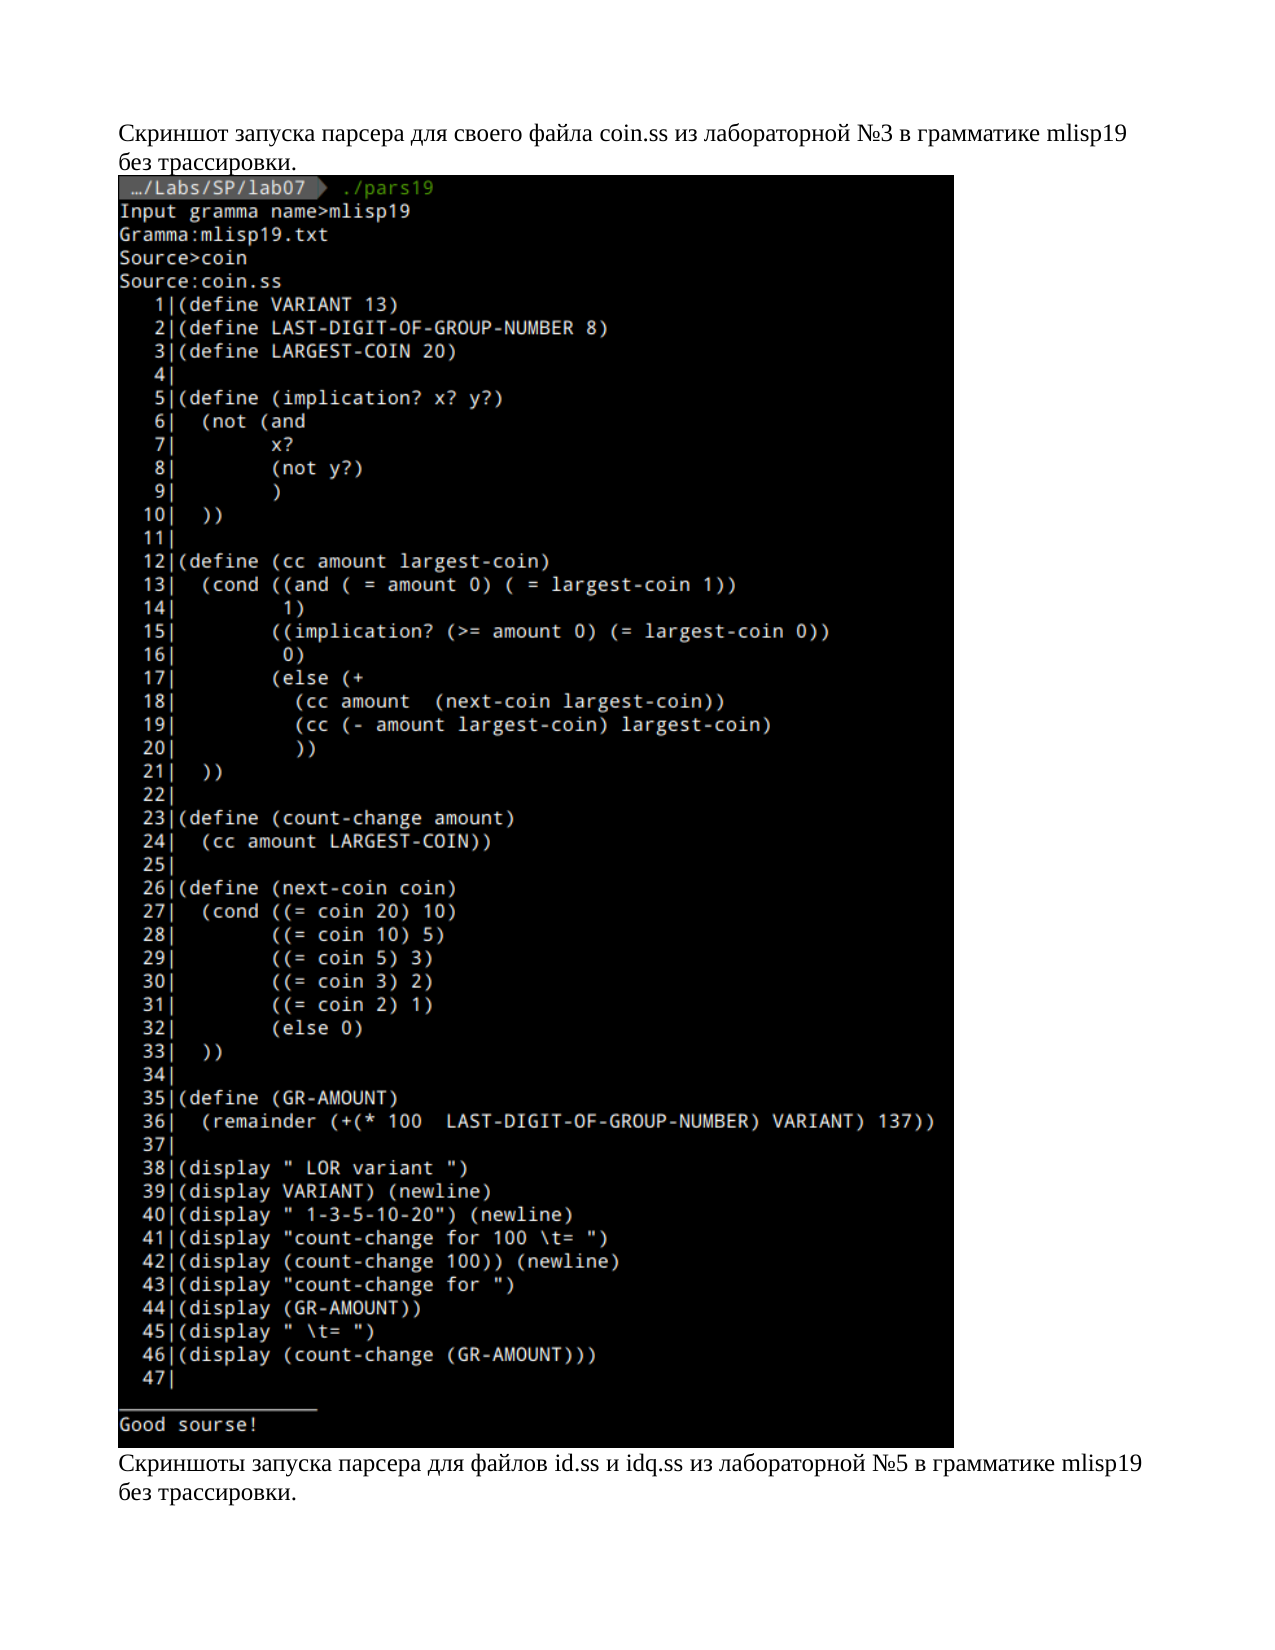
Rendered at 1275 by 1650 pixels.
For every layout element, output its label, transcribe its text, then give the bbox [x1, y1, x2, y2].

text Скриншоты запуска парсера для файлов id.ss и idq.ss из лабораторной №5 в грамматике mlisp19 без трассировки. [118, 1448, 1157, 1505]
picture [118, 175, 954, 1448]
text Скриншот запуска парсера для своего файла coin.ss из лабораторной №3 в грамматике mlisp19 без трассировки. [118, 118, 1157, 176]
